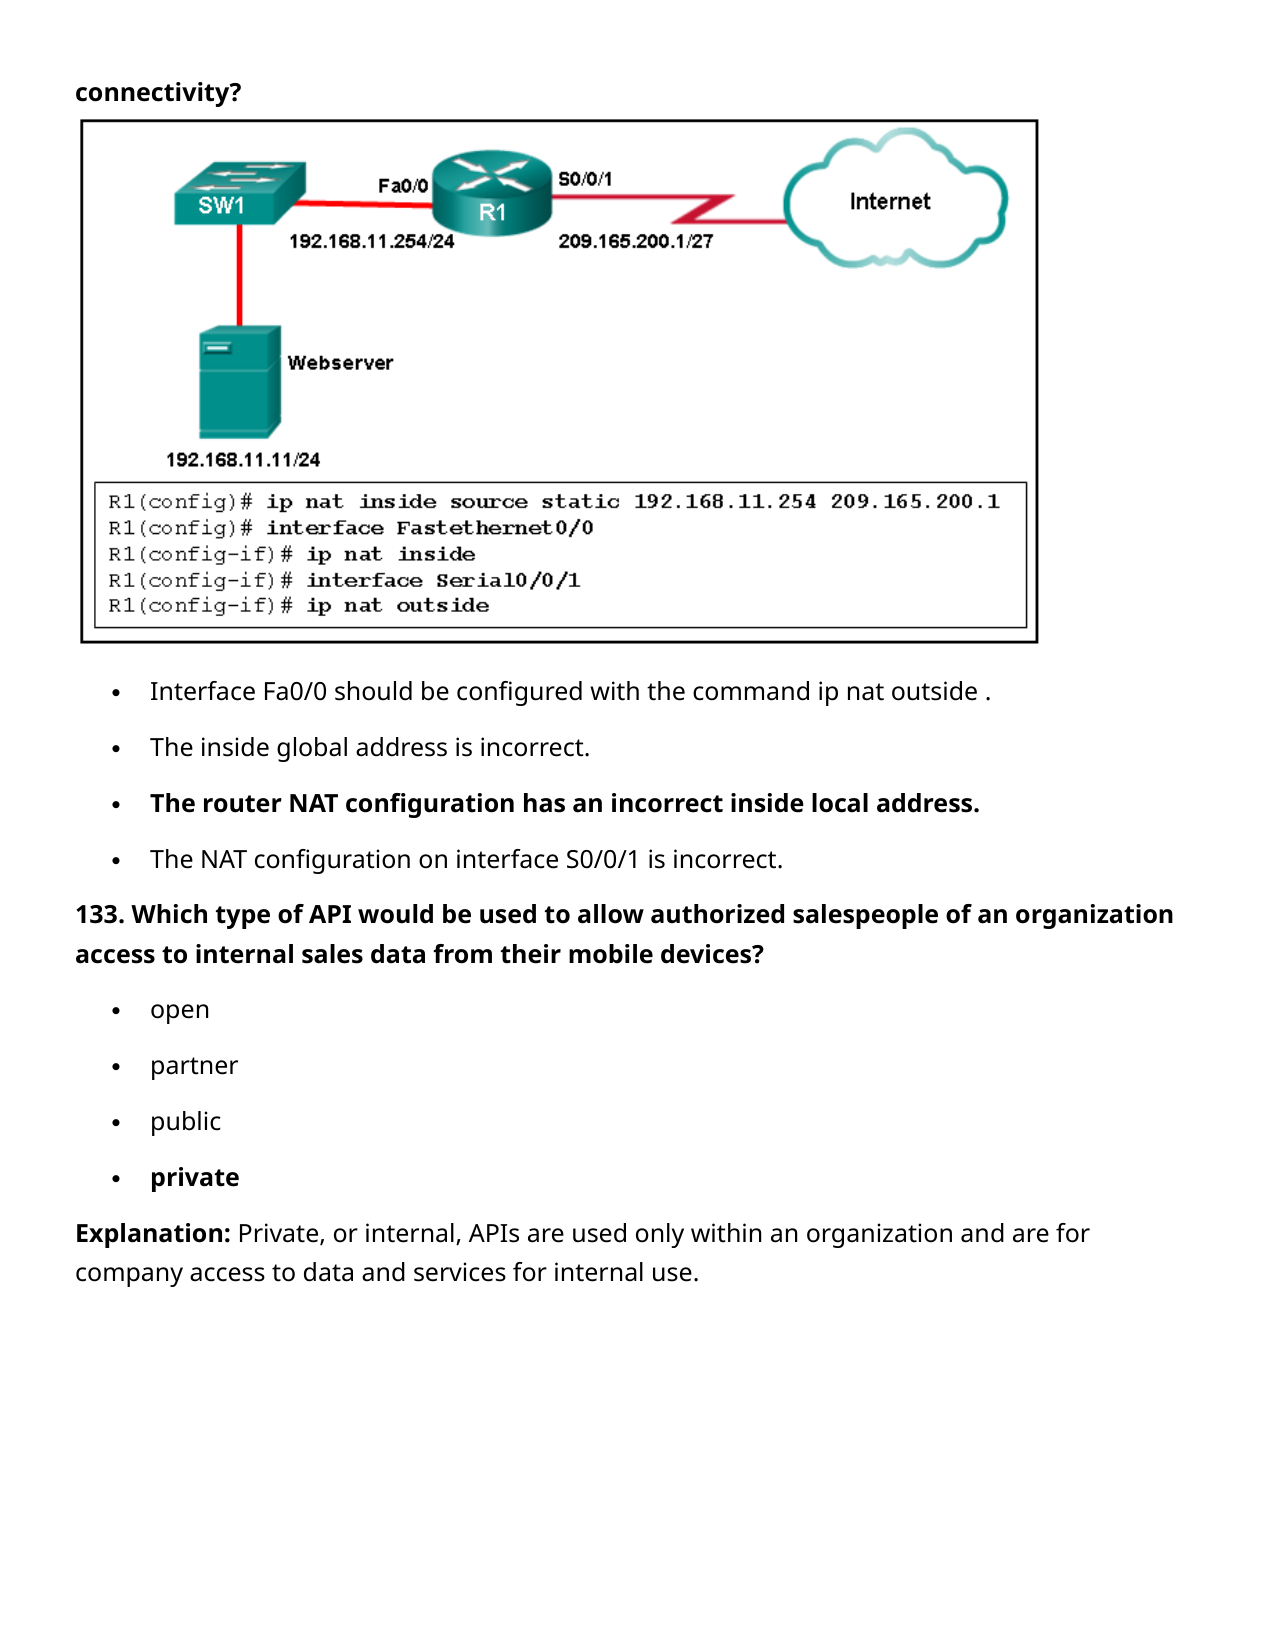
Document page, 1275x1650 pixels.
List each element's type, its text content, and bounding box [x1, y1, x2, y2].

list The inside global address is incorrect. [112, 729, 1200, 764]
list private [112, 1159, 1200, 1194]
text Explanation: Private, or internal, APIs are used only within an organization and are for company access to data and services for internal use. [75, 1215, 1200, 1289]
text connectivity? [75, 75, 1200, 652]
list Interface Fa0/0 should be configured with the command ip nat outside . [112, 674, 1200, 708]
list public [112, 1104, 1200, 1138]
list The NAT configuration on interface S0/0/1 is incorrect. [112, 841, 1200, 875]
text 133. Which type of API would be used to allow authorized salespeople of an organization access to internal sales data from their mobile devices? [75, 897, 1200, 970]
list open [112, 992, 1200, 1026]
list partner [112, 1048, 1200, 1082]
list The router NAT configuration has an incorrect inside local address. [112, 785, 1200, 819]
